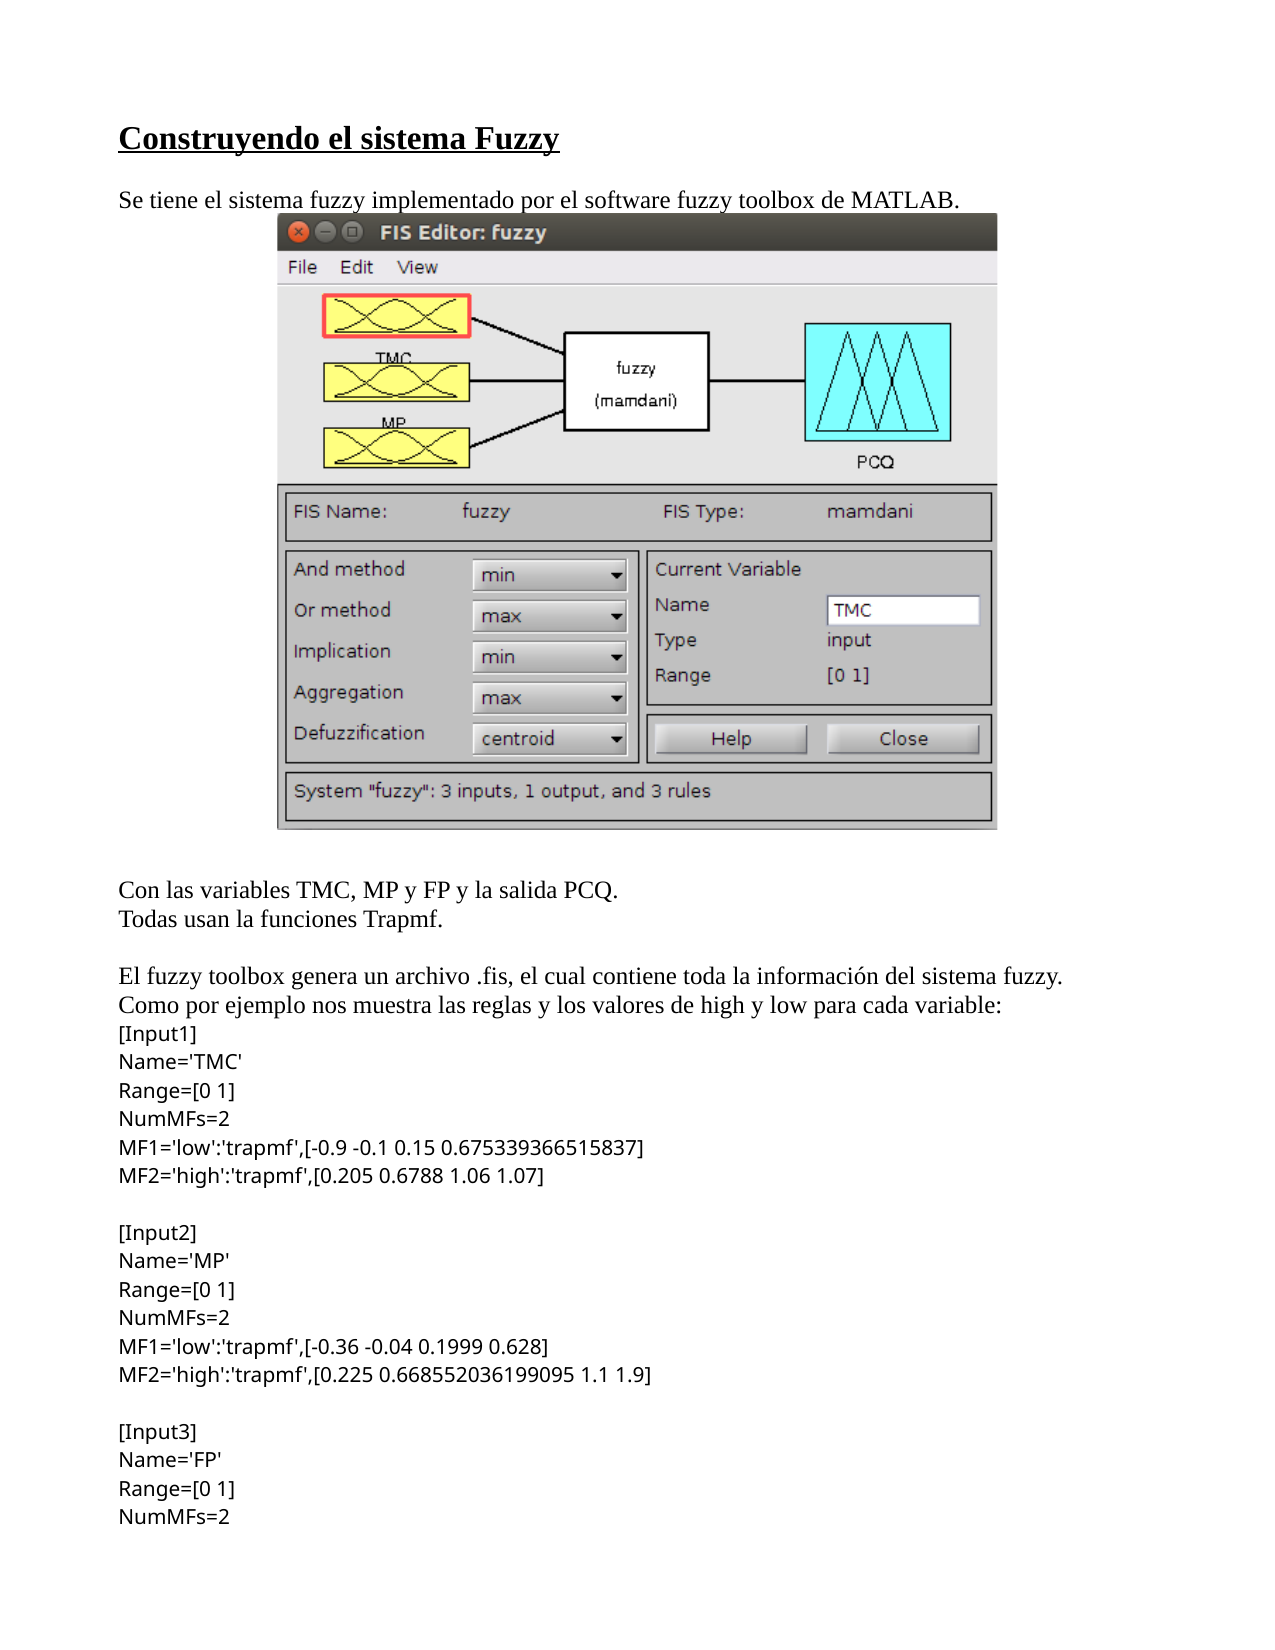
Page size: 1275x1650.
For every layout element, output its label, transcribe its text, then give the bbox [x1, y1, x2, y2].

text [Input3] [118, 1417, 1157, 1446]
text NumMFs=2 [118, 1303, 1157, 1332]
text Todas usan la funciones Trapmf. [118, 904, 1157, 933]
text Name='TMC' [118, 1047, 1157, 1076]
text Construyendo el sistema Fuzzy [118, 118, 1157, 156]
text MF2='high':'trapmf',[0.225 0.668552036199095 1.1 1.9] [118, 1360, 1157, 1389]
text MF1='low':'trapmf',[-0.9 -0.1 0.15 0.675339366515837] [118, 1133, 1157, 1161]
text Range=[0 1] [118, 1275, 1157, 1303]
text Name='FP' [118, 1446, 1157, 1474]
text [Input2] [118, 1218, 1157, 1246]
text Se tiene el sistema fuzzy implementado por el software fuzzy toolbox de MATLAB. [118, 185, 1157, 214]
text NumMFs=2 [118, 1104, 1157, 1133]
text Range=[0 1] [118, 1474, 1157, 1502]
picture [277, 213, 998, 830]
text Range=[0 1] [118, 1076, 1157, 1104]
text [Input1] [118, 1019, 1157, 1047]
text Con las variables TMC, MP y FP y la salida PCQ. [118, 875, 1157, 904]
text Como por ejemplo nos muestra las reglas y los valores de high y low para cada variable: [118, 990, 1157, 1019]
text Name='MP' [118, 1246, 1157, 1275]
text NumMFs=2 [118, 1502, 1157, 1531]
text El fuzzy toolbox genera un archivo .fis, el cual contiene toda la información del sistema fuzzy. [118, 961, 1157, 990]
text MF1='low':'trapmf',[-0.36 -0.04 0.1999 0.628] [118, 1332, 1157, 1360]
text MF2='high':'trapmf',[0.205 0.6788 1.06 1.07] [118, 1161, 1157, 1189]
